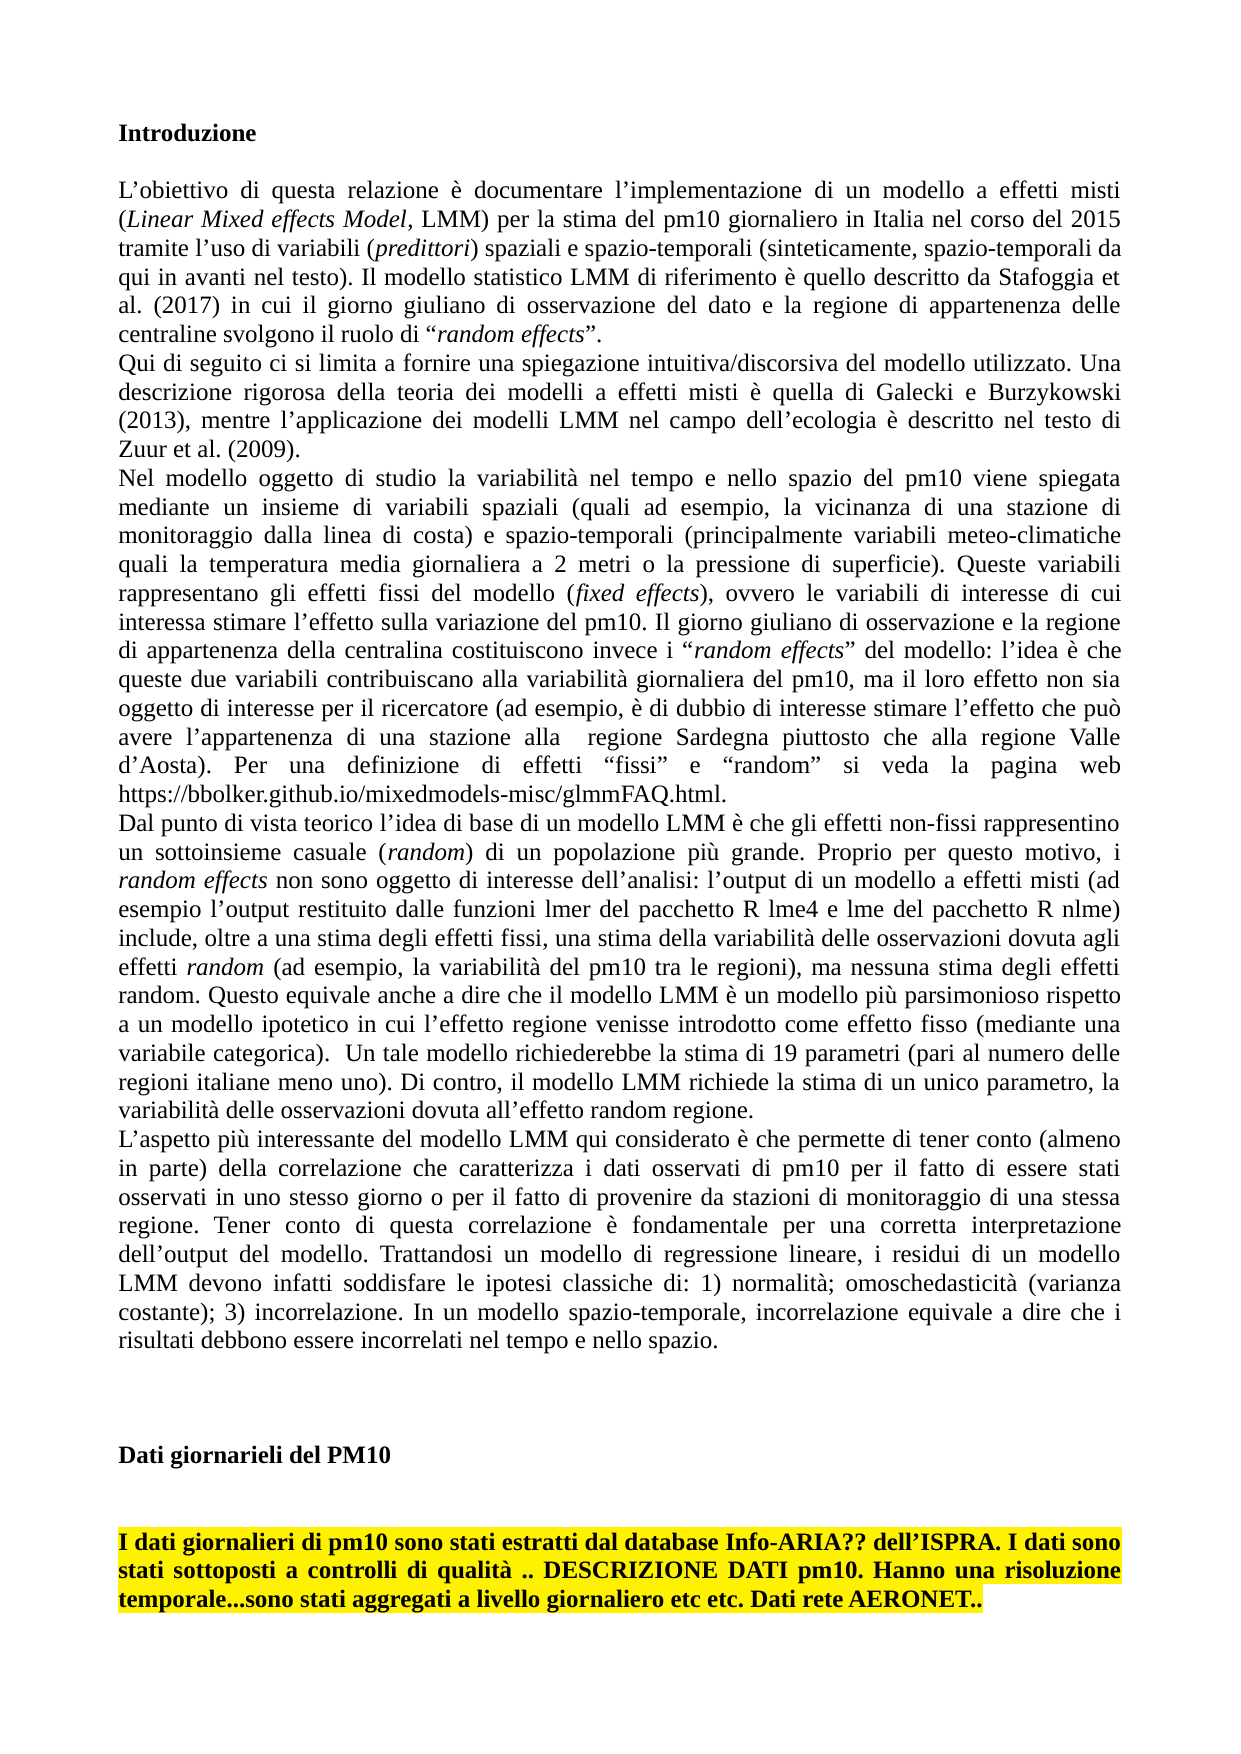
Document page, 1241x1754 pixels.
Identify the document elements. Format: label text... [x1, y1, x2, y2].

text L’aspetto più interessante del modello LMM qui considerato è che permette di tener conto (almeno in parte) della correlazione che caratterizza i dati osservati di pm10 per il fatto di essere stati osservati in uno stesso giorno o per il fatto di provenire da stazioni di monitoraggio di una stessa regione. Tener conto di questa correlazione è fondamentale per una corretta interpretazione dell’output del modello. Trattandosi un modello di regressione lineare, i residui di un modello LMM devono infatti soddisfare le ipotesi classiche di: 1) normalità; omoschedasticità (varianza costante); 3) incorrelazione. In un modello spazio-temporale, incorrelazione equivale a dire che i risultati debbono essere incorrelati nel tempo e nello spazio. [118, 1124, 1122, 1354]
text I dati giornalieri di pm10 sono stati estratti dal database Info-ARIA?? dell’ISPRA. I dati sono stati sottoposti a controlli di qualità .. DESCRIZIONE DATI pm10. Hanno una risoluzione temporale...sono stati aggregati a livello giornaliero etc etc. Dati rete AERONET.. [118, 1527, 1122, 1613]
text Qui di seguito ci si limita a fornire una spiegazione intuitiva/discorsiva del modello utilizzato. Una descrizione rigorosa della teoria dei modelli a effetti misti è quella di Galecki e Burzykowski (2013), mentre l’applicazione dei modelli LMM nel campo dell’ecologia è descritto nel testo di Zuur et al. (2009). [118, 348, 1122, 463]
text Nel modello oggetto di studio la variabilità nel tempo e nello spazio del pm10 viene spiegata mediante un insieme di variabili spaziali (quali ad esempio, la vicinanza di una stazione di monitoraggio dalla linea di costa) e spazio-temporali (principalmente variabili meteo-climatiche quali la temperatura media giornaliera a 2 metri o la pressione di superficie). Queste variabili rappresentano gli effetti fissi del modello (fixed effects), ovvero le variabili di interesse di cui interessa stimare l’effetto sulla variazione del pm10. Il giorno giuliano di osservazione e la regione di appartenenza della centralina costituiscono invece i “random effects” del modello: l’idea è che queste due variabili contribuiscano alla variabilità giornaliera del pm10, ma il loro effetto non sia oggetto di interesse per il ricercatore (ad esempio, è di dubbio di interesse stimare l’effetto che può avere l’appartenenza di una stazione alla regione Sardegna piuttosto che alla regione Valle d’Aosta). Per una definizione di effetti “fissi” e “random” si veda la pagina web https://bbolker.github.io/mixedmodels-misc/glmmFAQ.html. [118, 463, 1122, 808]
text Dati giornarieli del PM10 [118, 1441, 1122, 1469]
text L’obiettivo di questa relazione è documentare l’implementazione di un modello a effetti misti (Linear Mixed effects Model, LMM) per la stima del pm10 giornaliero in Italia nel corso del 2015 tramite l’uso di variabili (predittori) spaziali e spazio-temporali (sinteticamente, spazio-temporali da qui in avanti nel testo). Il modello statistico LMM di riferimento è quello descritto da Stafoggia et al. (2017) in cui il giorno giuliano di osservazione del dato e la regione di appartenenza delle centraline svolgono il ruolo di “random effects”. [118, 176, 1122, 348]
text Dal punto di vista teorico l’idea di base di un modello LMM è che gli effetti non-fissi rappresentino un sottoinsieme casuale (random) di un popolazione più grande. Proprio per questo motivo, i random effects non sono oggetto di interesse dell’analisi: l’output di un modello a effetti misti (ad esempio l’output restituito dalle funzioni lmer del pacchetto R lme4 e lme del pacchetto R nlme) include, oltre a una stima degli effetti fissi, una stima della variabilità delle osservazioni dovuta agli effetti random (ad esempio, la variabilità del pm10 tra le regioni), ma nessuna stima degli effetti random. Questo equivale anche a dire che il modello LMM è un modello più parsimonioso rispetto a un modello ipotetico in cui l’effetto regione venisse introdotto come effetto fisso (mediante una variabile categorica). Un tale modello richiederebbe la stima di 19 parametri (pari al numero delle regioni italiane meno uno). Di contro, il modello LMM richiede la stima di un unico parametro, la variabilità delle osservazioni dovuta all’effetto random regione. [118, 808, 1122, 1124]
text Introduzione [118, 118, 1122, 147]
